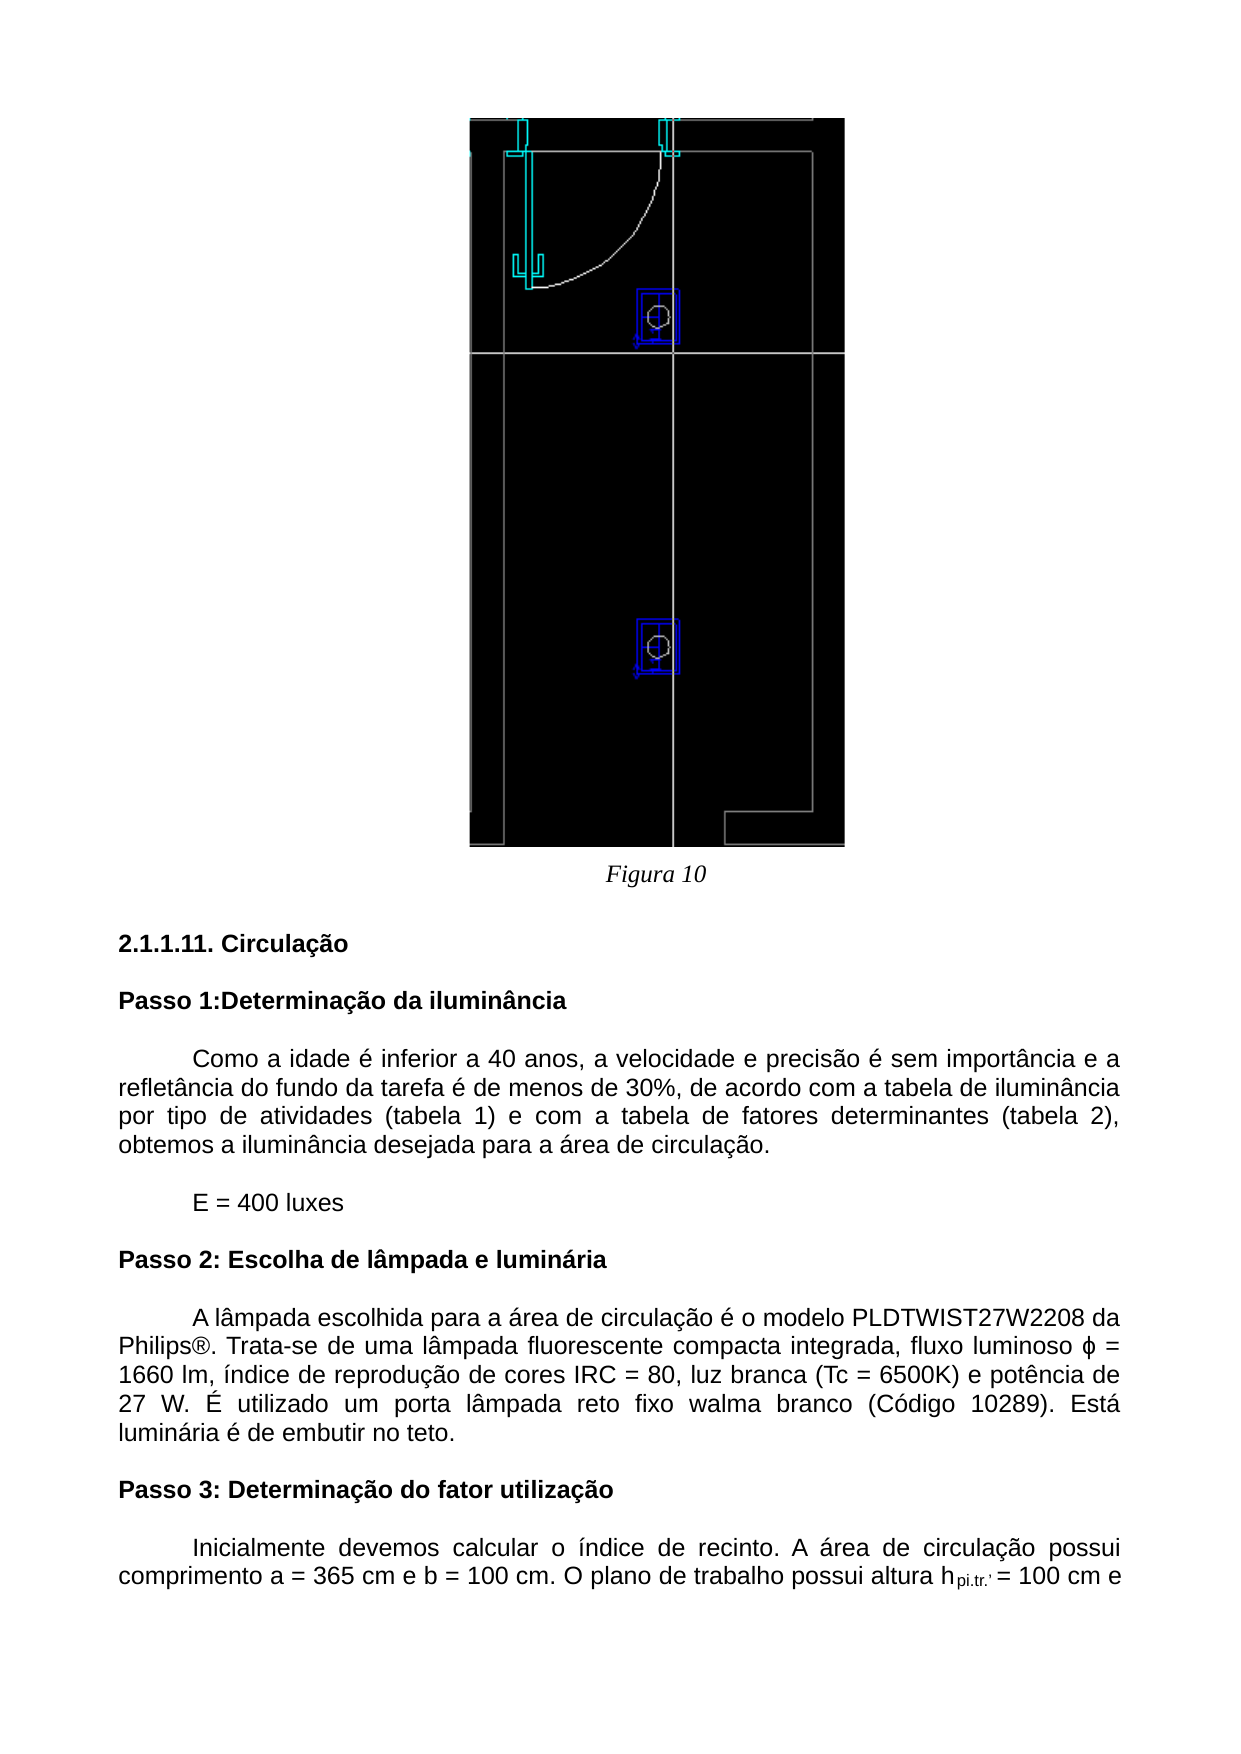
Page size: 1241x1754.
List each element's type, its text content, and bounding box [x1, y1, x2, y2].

text 2.1.1.11. Circulação [118, 929, 1122, 958]
text Passo 3: Determinação do fator utilização [118, 1475, 1122, 1504]
text Passo 2: Escolha de lâmpada e luminária [118, 1245, 1122, 1274]
text E = 400 luxes [118, 1188, 1122, 1216]
text Inicialmente devemos calcular o índice de recinto. A área de circulação possui comprimento a = 365 cm e b = 100 cm. O plano de trabalho possui altura hpi.tr.’ = 100 cm e [118, 1533, 1122, 1590]
text Passo 1:Determinação da iluminância [118, 986, 1122, 1015]
text Como a idade é inferior a 40 anos, a velocidade e precisão é sem importância e a refletância do fundo da tarefa é de menos de 30%, de acordo com a tabela de iluminância por tipo de atividades (tabela 1) e com a tabela de fatores determinantes (tabela 2), obtemos a iluminância desejada para a área de circulação. [118, 1044, 1122, 1159]
text A lâmpada escolhida para a área de circulação é o modelo PLDTWIST27W2208 da Philips®. Trata-se de uma lâmpada fluorescente compacta integrada, fluxo luminoso ϕ = 1660 lm, índice de reprodução de cores IRC = 80, luz branca (Tc = 6500K) e potência de 27 W. É utilizado um porta lâmpada reto fixo walma branco (Código 10289). Está luminária é de embutir no teto. [118, 1303, 1122, 1446]
text Figura 10 [118, 859, 1122, 888]
